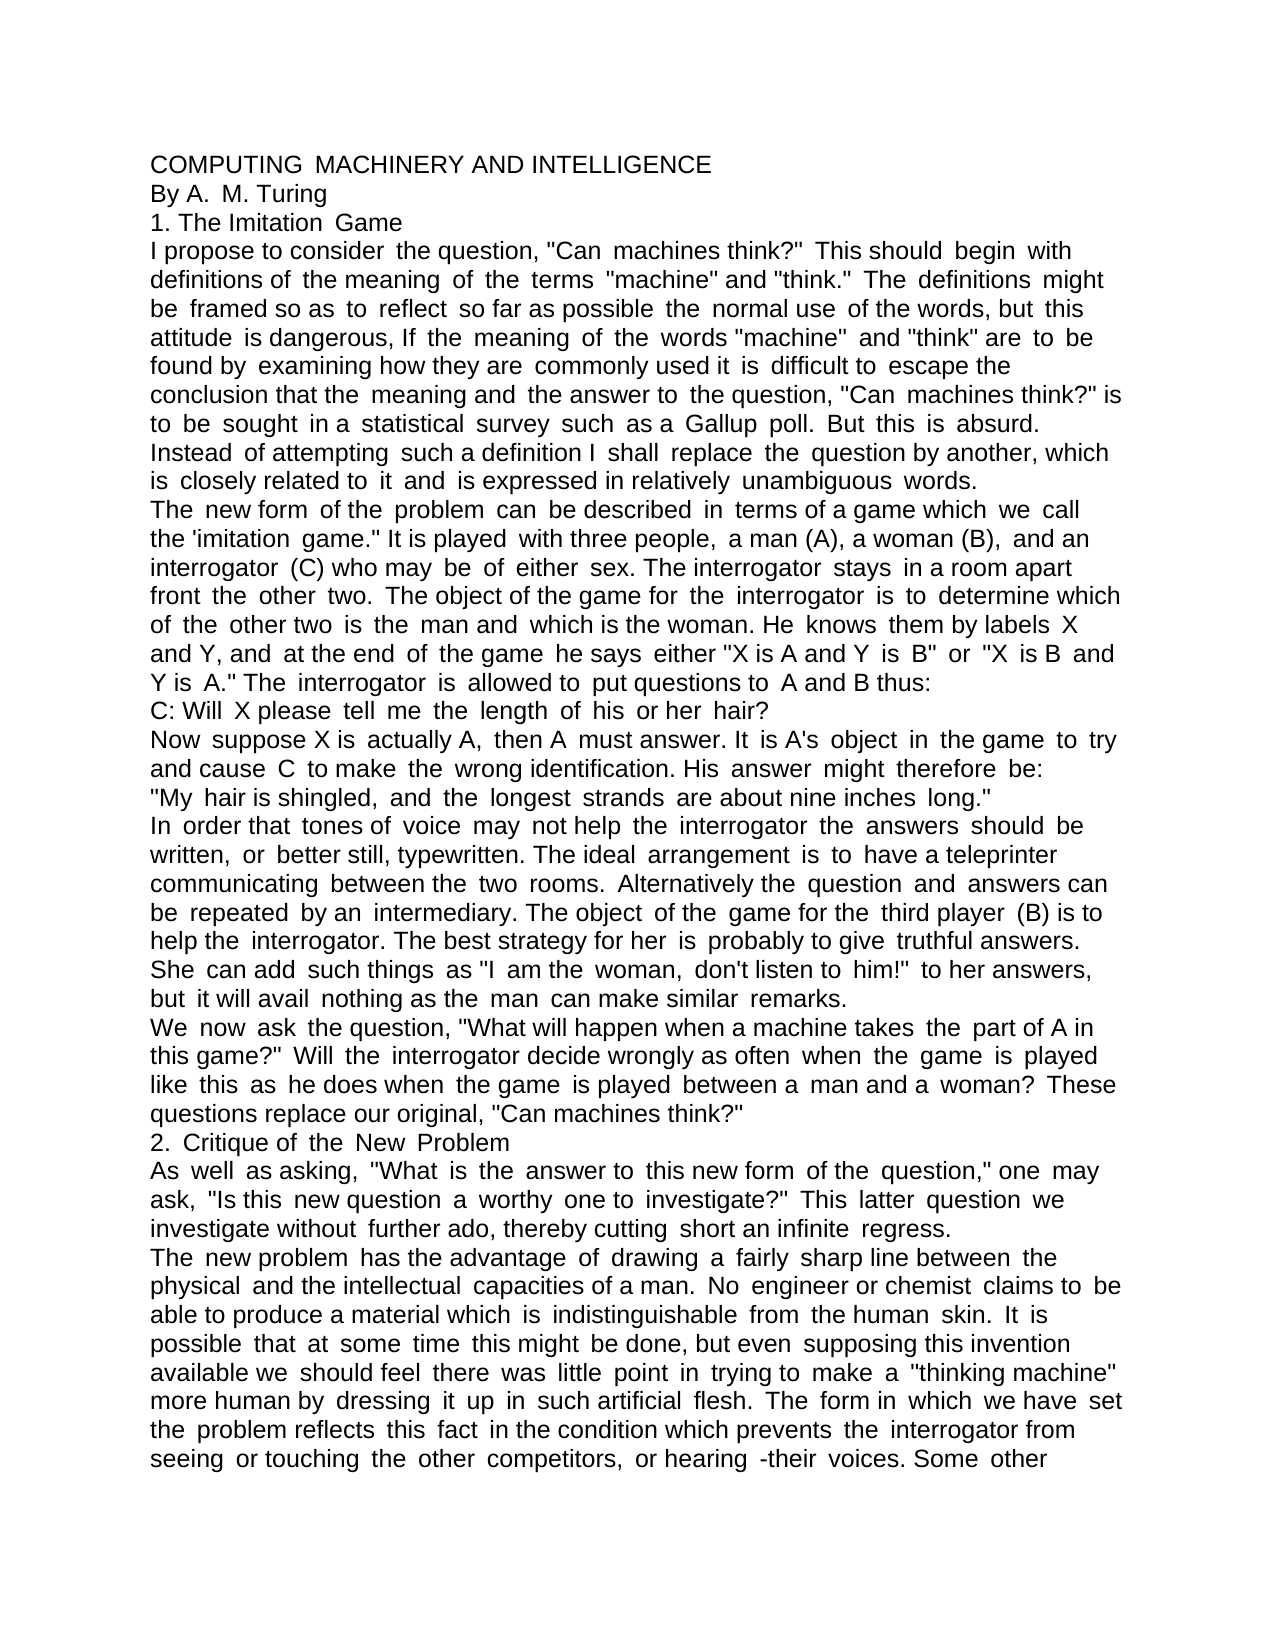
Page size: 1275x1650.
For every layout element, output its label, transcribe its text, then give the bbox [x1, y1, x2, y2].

text The new form of the problem can be described in terms of a game which we call the 'imitation game." It is played with three people, a man (A), a woman (B), and an interrogator (C) who may be of either sex. The interrogator stays in a room apart front the other two. The object of the game for the interrogator is to determine which of the other two is the man and which is the woman. He knows them by labels X and Y, and at the end of the game he says either "X is A and Y is B" or "X is B and Y is A." The interrogator is allowed to put questions to A and B thus: [150, 495, 1125, 696]
text The new problem has the advantage of drawing a fairly sharp line between the physical and the intellectual capacities of a man. No engineer or chemist claims to be able to produce a material which is indistinguishable from the human skin. It is possible that at some time this might be done, but even supposing this invention available we should feel there was little point in trying to make a "thinking machine" more human by dressing it up in such artificial flesh. The form in which we have set the problem reflects this fact in the condition which prevents the interrogator from seeing or touching the other competitors, or hearing -their voices. Some other [150, 1242, 1125, 1472]
text In order that tones of voice may not help the interrogator the answers should be written, or better still, typewritten. The ideal arrangement is to have a teleprinter communicating between the two rooms. Alternatively the question and answers can be repeated by an intermediary. The object of the game for the third player (B) is to help the interrogator. The best strategy for her is probably to give truthful answers. She can add such things as "I am the woman, don't listen to him!" to her answers, but it will avail nothing as the man can make similar remarks. [150, 811, 1125, 1012]
text I propose to consider the question, "Can machines think?" This should begin with definitions of the meaning of the terms "machine" and "think." The definitions might be framed so as to reflect so far as possible the normal use of the words, but this attitude is dangerous, If the meaning of the words "machine" and "think" are to be found by examining how they are commonly used it is difficult to escape the conclusion that the meaning and the answer to the question, "Can machines think?" is to be sought in a statistical survey such as a Gallup poll. But this is absurd. Instead of attempting such a definition I shall replace the question by another, which is closely related to it and is expressed in relatively unambiguous words. [150, 236, 1125, 495]
text "My hair is shingled, and the longest strands are about nine inches long." [150, 782, 1125, 811]
text By A. M. Turing [150, 179, 1125, 207]
text 1. The Imitation Game [150, 207, 1125, 236]
text COMPUTING MACHINERY AND INTELLIGENCE [150, 150, 1125, 179]
text We now ask the question, "What will happen when a machine takes the part of A in this game?" Will the interrogator decide wrongly as often when the game is played like this as he does when the game is played between a man and a woman? These questions replace our original, "Can machines think?" [150, 1012, 1125, 1127]
text C: Will X please tell me the length of his or her hair? [150, 696, 1125, 725]
text As well as asking, "What is the answer to this new form of the question," one may ask, "Is this new question a worthy one to investigate?" This latter question we investigate without further ado, thereby cutting short an infinite regress. [150, 1156, 1125, 1242]
text Now suppose X is actually A, then A must answer. It is A's object in the game to try and cause C to make the wrong identification. His answer might therefore be: [150, 725, 1125, 782]
text 2. Critique of the New Problem [150, 1127, 1125, 1156]
